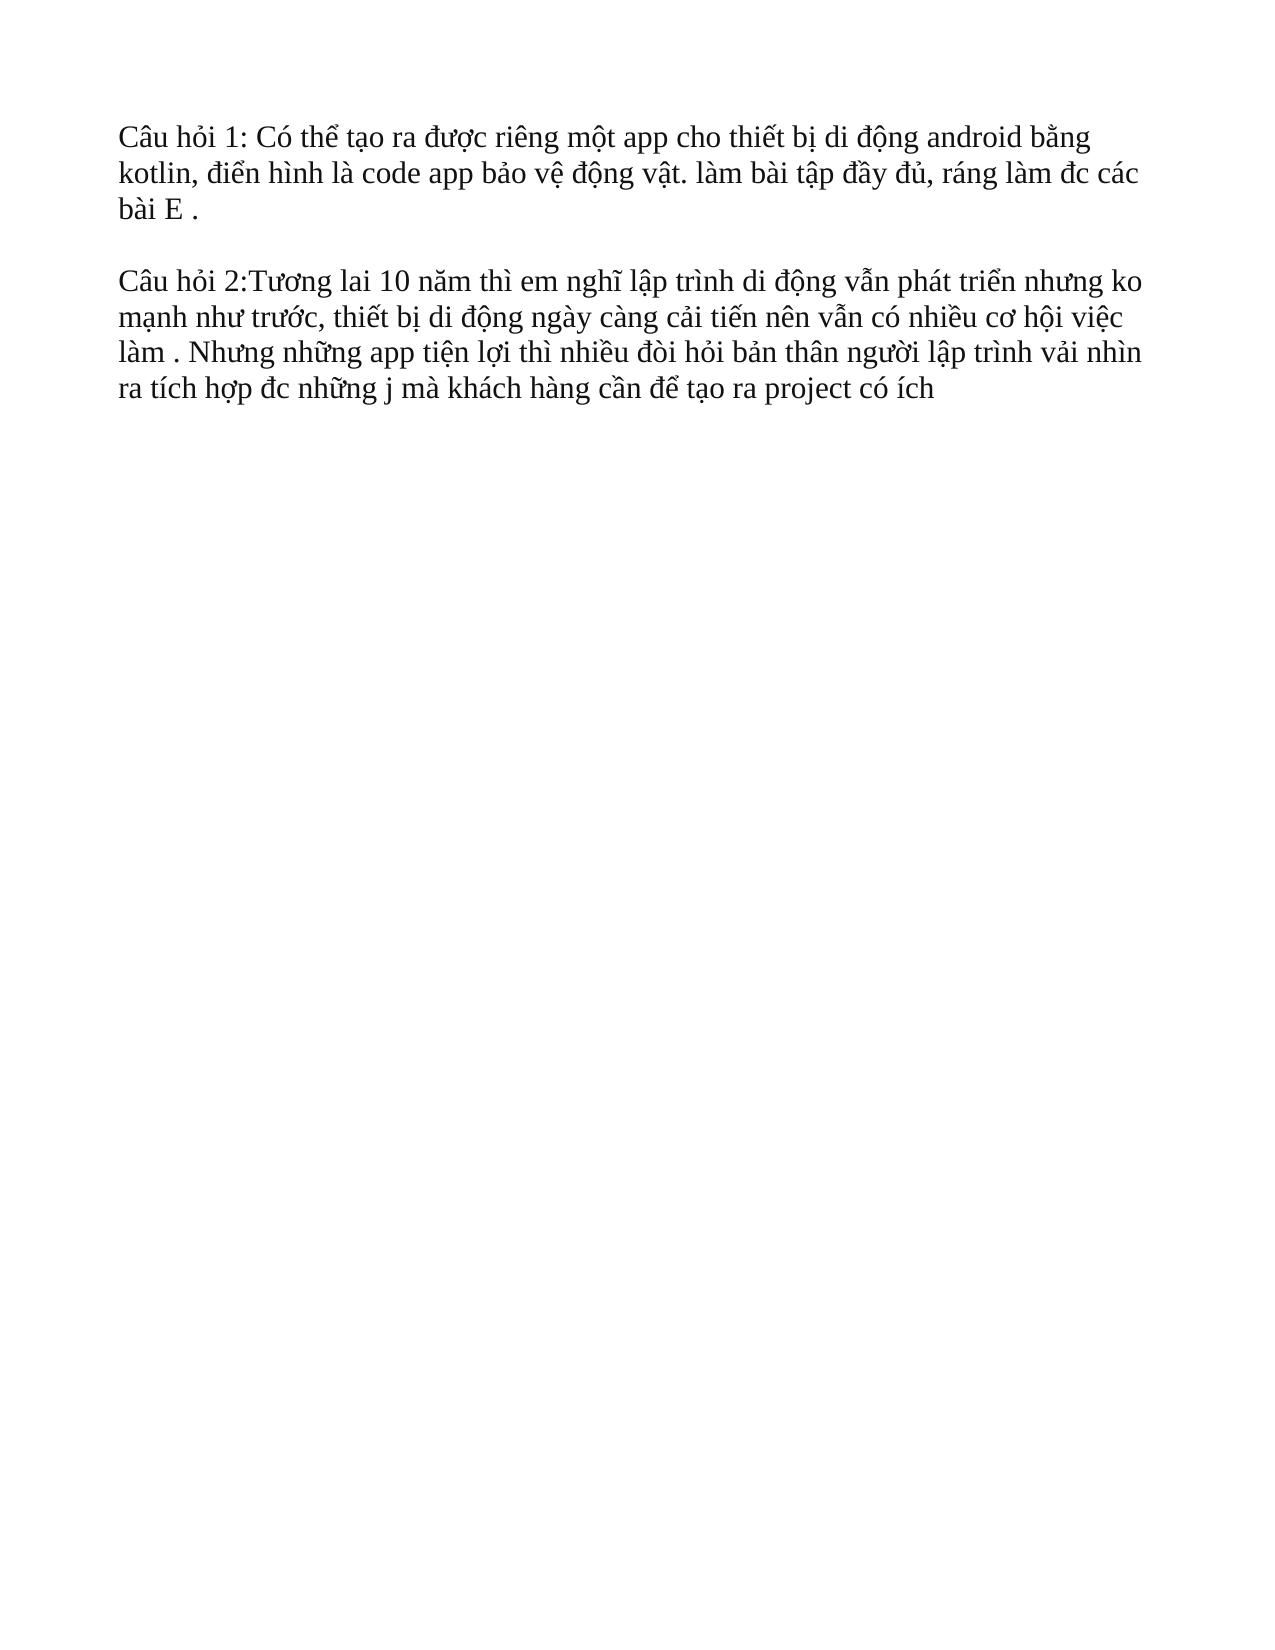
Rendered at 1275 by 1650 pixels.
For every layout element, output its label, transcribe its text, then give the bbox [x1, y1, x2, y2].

text Câu hỏi 2:Tương lai 10 năm thì em nghĩ lập trình di động vẫn phát triển nhưng ko mạnh như trước, thiết bị di động ngày càng cải tiến nên vẫn có nhiều cơ hội việc làm . Nhưng những app tiện lợi thì nhiều đòi hỏi bản thân người lập trình vải nhìn ra tích hợp đc những j mà khách hàng cần để tạo ra project có ích [118, 262, 1157, 406]
text Câu hỏi 1: Có thể tạo ra được riêng một app cho thiết bị di động android bằng kotlin, điển hình là code app bảo vệ động vật. làm bài tập đầy đủ, ráng làm đc các bài E . [118, 118, 1157, 226]
